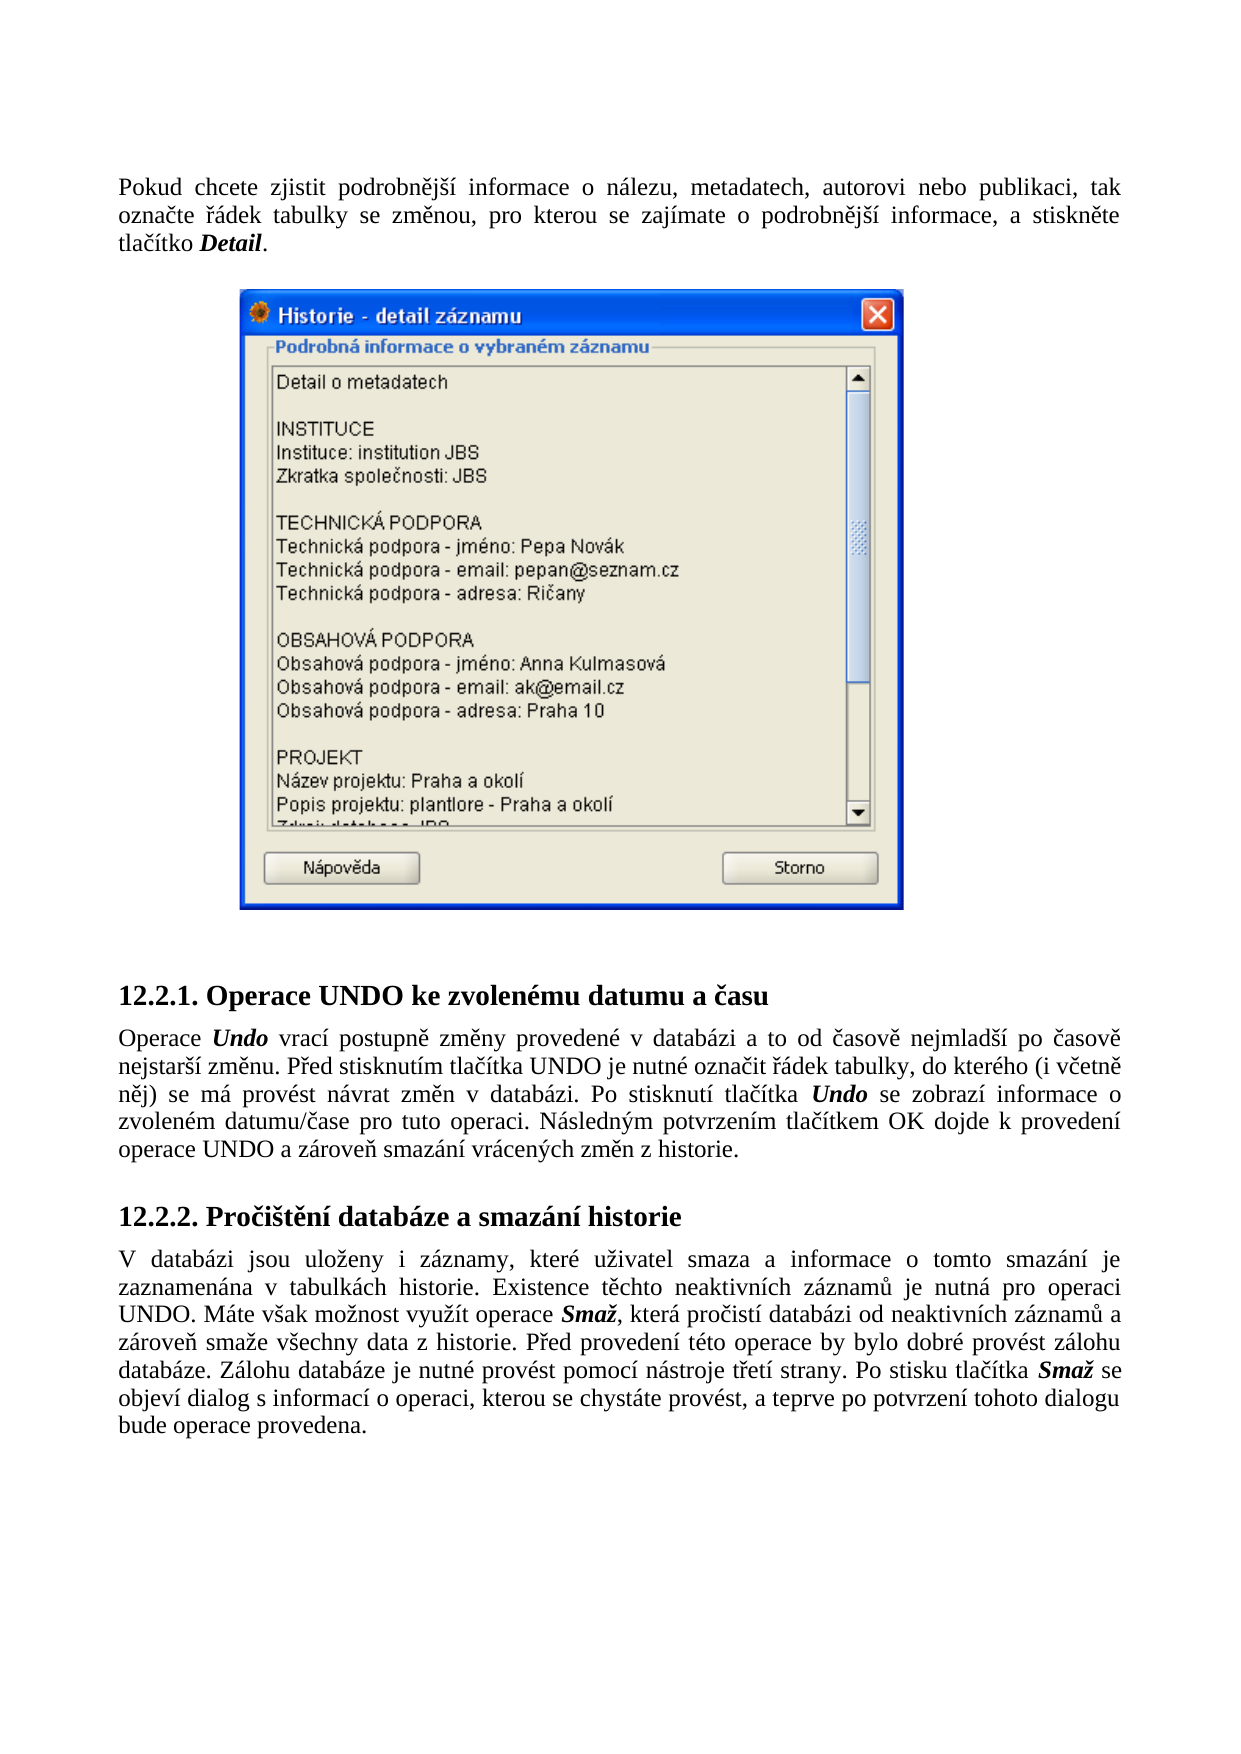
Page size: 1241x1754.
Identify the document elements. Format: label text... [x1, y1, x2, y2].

text Pokud chcete zjistit podrobnější informace o nálezu, metadatech, autorovi nebo publikaci, tak označte řádek tabulky se změnou, pro kterou se zajímate o podrobnější informace, a stiskněte tlačítko Detail. [118, 118, 1122, 257]
picture [239, 289, 904, 910]
text V databázi jsou uloženy i záznamy, které uživatel smaza a informace o tomto smazání je zaznamenána v tabulkách historie. Existence těchto neaktivních záznamů je nutná pro operaci UNDO. Máte však možnost využít operace Smaž, která pročistí databázi od neaktivních záznamů a zároveň smaže všechny data z historie. Před provedení této operace by bylo dobré provést zálohu databáze. Zálohu databáze je nutné provést pomocí nástroje třetí strany. Po stisku tlačítka Smaž se objeví dialog s informací o operaci, kterou se chystáte provést, a teprve po potvrzení tohoto dialogu bude operace provedena. [118, 1245, 1122, 1439]
subtitle 12.2.2. Pročištění databáze a smazání historie [118, 1200, 1122, 1233]
subtitle 12.2.1. Operace UNDO ke zvolenému datumu a času [118, 979, 1122, 1012]
text Operace Undo vrací postupně změny provedené v databázi a to od časově nejmladší po časově nejstarší změnu. Před stisknutím tlačítka UNDO je nutné označit řádek tabulky, do kterého (i včetně něj) se má provést návrat změn v databázi. Po stisknutí tlačítka Undo se zobrazí informace o zvoleném datumu/čase pro tuto operaci. Následným potvrzením tlačítkem OK dojde k provedení operace UNDO a zároveň smazání vrácených změn z historie. [118, 1024, 1122, 1163]
